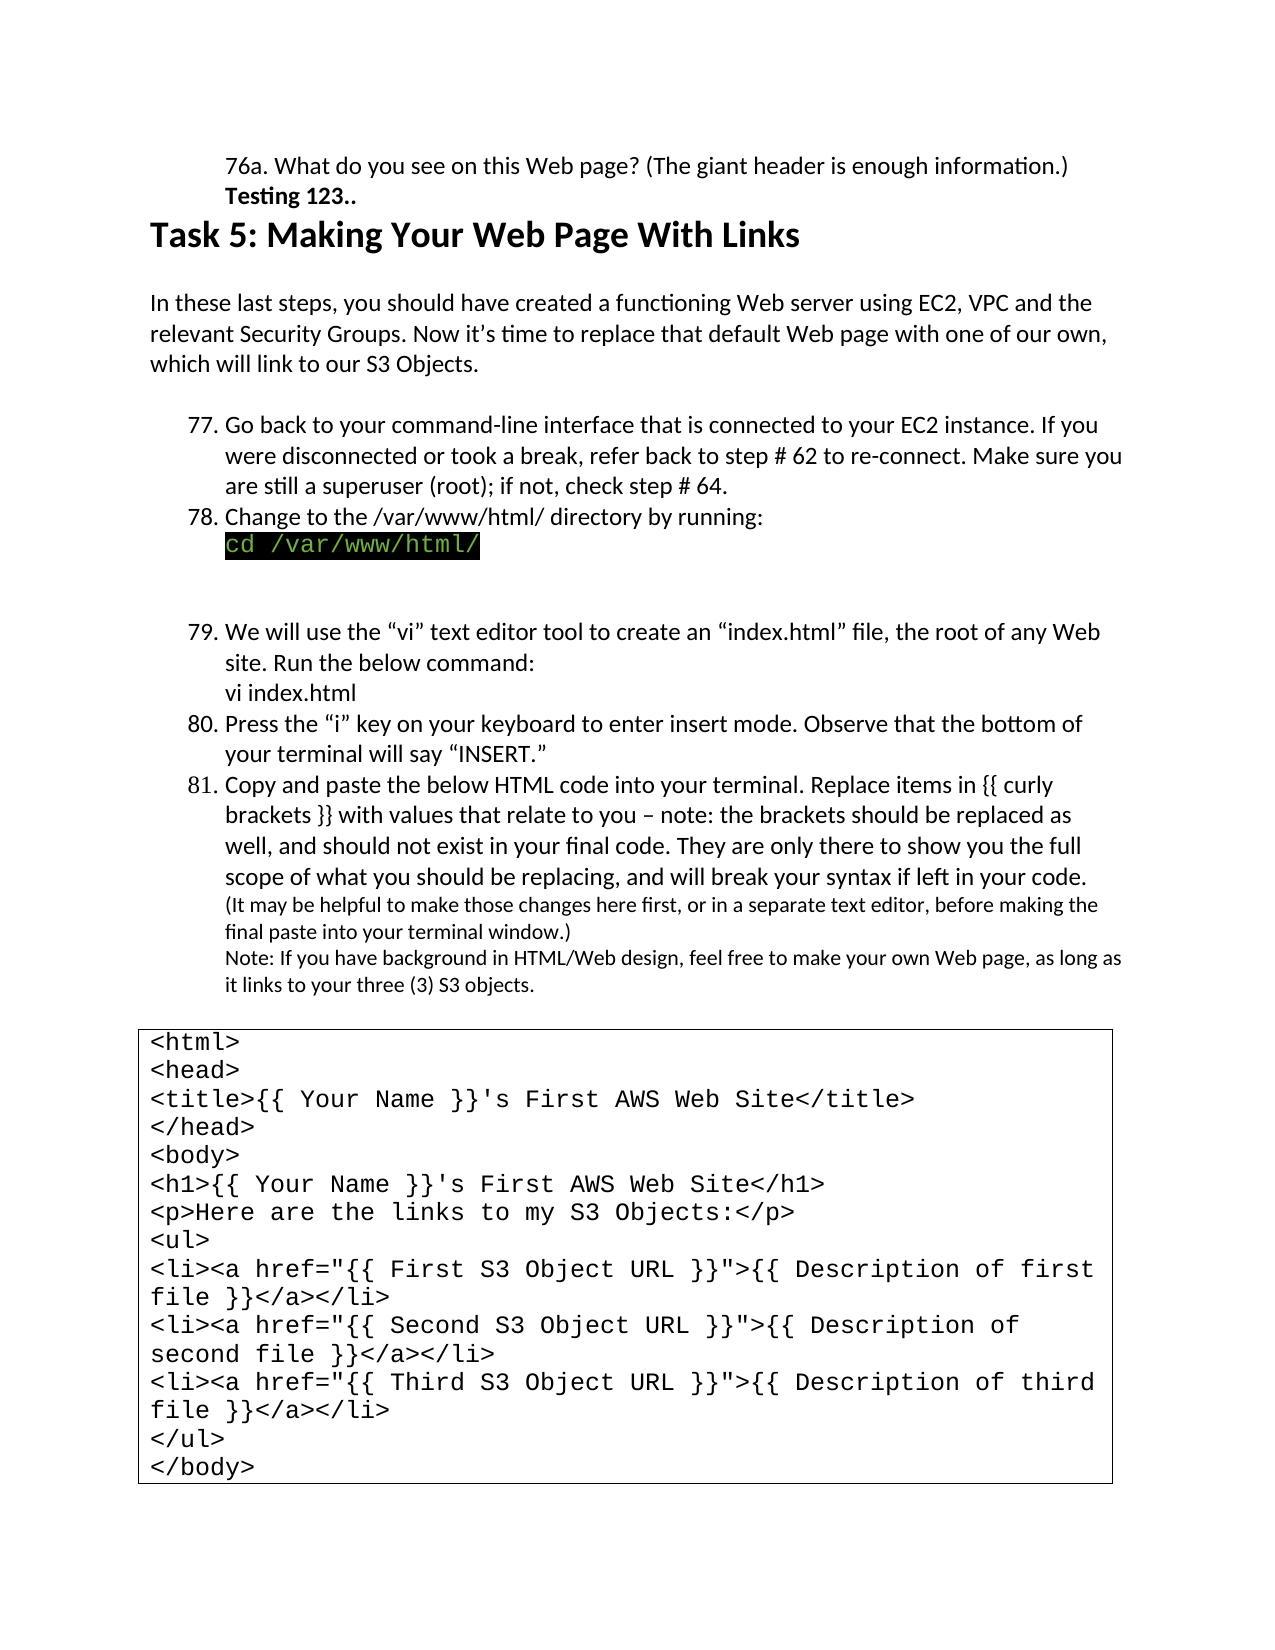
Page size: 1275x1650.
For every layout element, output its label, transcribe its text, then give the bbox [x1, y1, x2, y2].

text cd /var/www/html/ [150, 532, 1125, 560]
text Testing 123.. [225, 181, 1125, 211]
list Change to the /var/www/html/ directory by running: [187, 501, 1125, 532]
list vi index.html [225, 678, 1125, 708]
list We will use the “vi” text editor tool to create an “index.html” file, the root of any Web site. Run the below command: [187, 617, 1125, 678]
text 76a. What do you see on this Web page? (The giant header is enough information.) [225, 150, 1125, 181]
text Task 5: Making Your Web Page With Links [150, 211, 1125, 257]
text In these last steps, you should have created a functioning Web server using EC2, VPC and the relevant Security Groups. Now it’s time to replace that default Web page with one of our own, which will link to our S3 Objects. [150, 287, 1125, 379]
list Go back to your command-line interface that is connected to your EC2 instance. If you were disconnected or took a break, refer back to step # 62 to re-connect. Make sure you are still a superuser (root); if not, check step # 64. [187, 409, 1125, 501]
list Copy and paste the below HTML code into your terminal. Replace items in {{ curly brackets }} with values that relate to you – note: the brackets should be replaced as well, and should not exist in your final code. They are only there to show you the full scope of what you should be replacing, and will break your syntax if left in your code. (It may be helpful to make those changes here first, or in a separate text editor, before making the final paste into your terminal window.) Note: If you have background in HTML/Web design, feel free to make your own Web page, as long as it links to your three (3) S3 objects. [187, 769, 1125, 998]
table_header <html> <head> <title>{{ Your Name }}'s First AWS Web Site</title> </head> <body> <h1>{{ Your Name }}'s First AWS Web Site</h1> <p>Here are the links to my S3 Objects:</p> <ul> <li><a href="{{ First S3 Object URL }}">{{ Description of first file }}</a></li> <li><a href="{{ Second S3 Object URL }}">{{ Description of second file }}</a></li> <li><a href="{{ Third S3 Object URL }}">{{ Description of third file }}</a></li> </ul> </body> [139, 1030, 1112, 1483]
list Press the “i” key on your keyboard to enter insert mode. Observe that the bottom of your terminal will say “INSERT.” [187, 708, 1125, 769]
